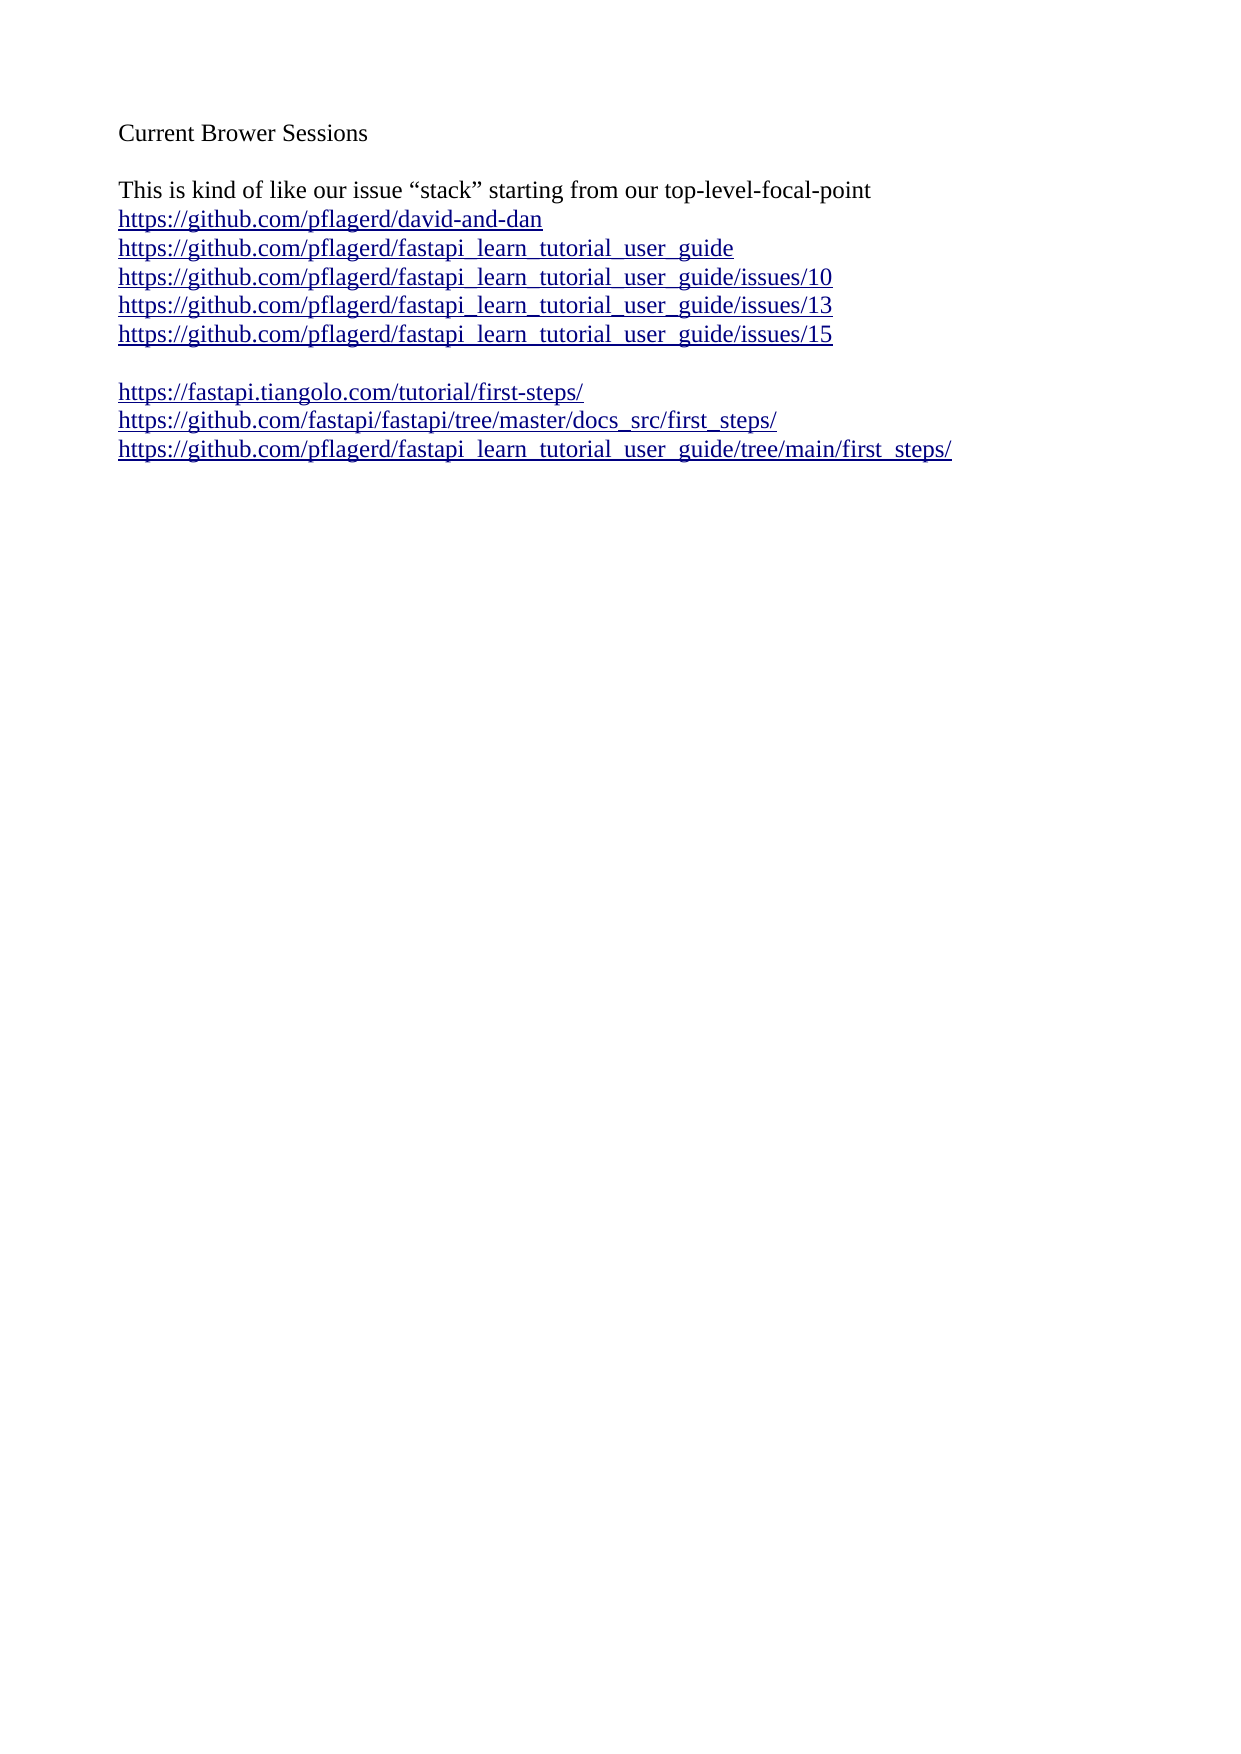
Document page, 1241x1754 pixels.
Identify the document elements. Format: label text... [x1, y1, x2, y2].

text https://github.com/pflagerd/fastapi_learn_tutorial_user_guide/issues/13 [118, 291, 1122, 319]
text https://github.com/pflagerd/david-and-dan [118, 204, 1122, 233]
text https://github.com/pflagerd/fastapi_learn_tutorial_user_guide/tree/main/first_steps/ [118, 434, 1122, 463]
text https://github.com/fastapi/fastapi/tree/master/docs_src/first_steps/ [118, 406, 1122, 434]
text This is kind of like our issue “stack” starting from our top-level-focal-point [118, 176, 1122, 204]
text Current Brower Sessions [118, 118, 1122, 147]
text https://github.com/pflagerd/fastapi_learn_tutorial_user_guide [118, 233, 1122, 262]
text https://github.com/pflagerd/fastapi_learn_tutorial_user_guide/issues/10 [118, 262, 1122, 291]
text https://github.com/pflagerd/fastapi_learn_tutorial_user_guide/issues/15 [118, 319, 1122, 348]
text https://fastapi.tiangolo.com/tutorial/first-steps/ [118, 377, 1122, 406]
